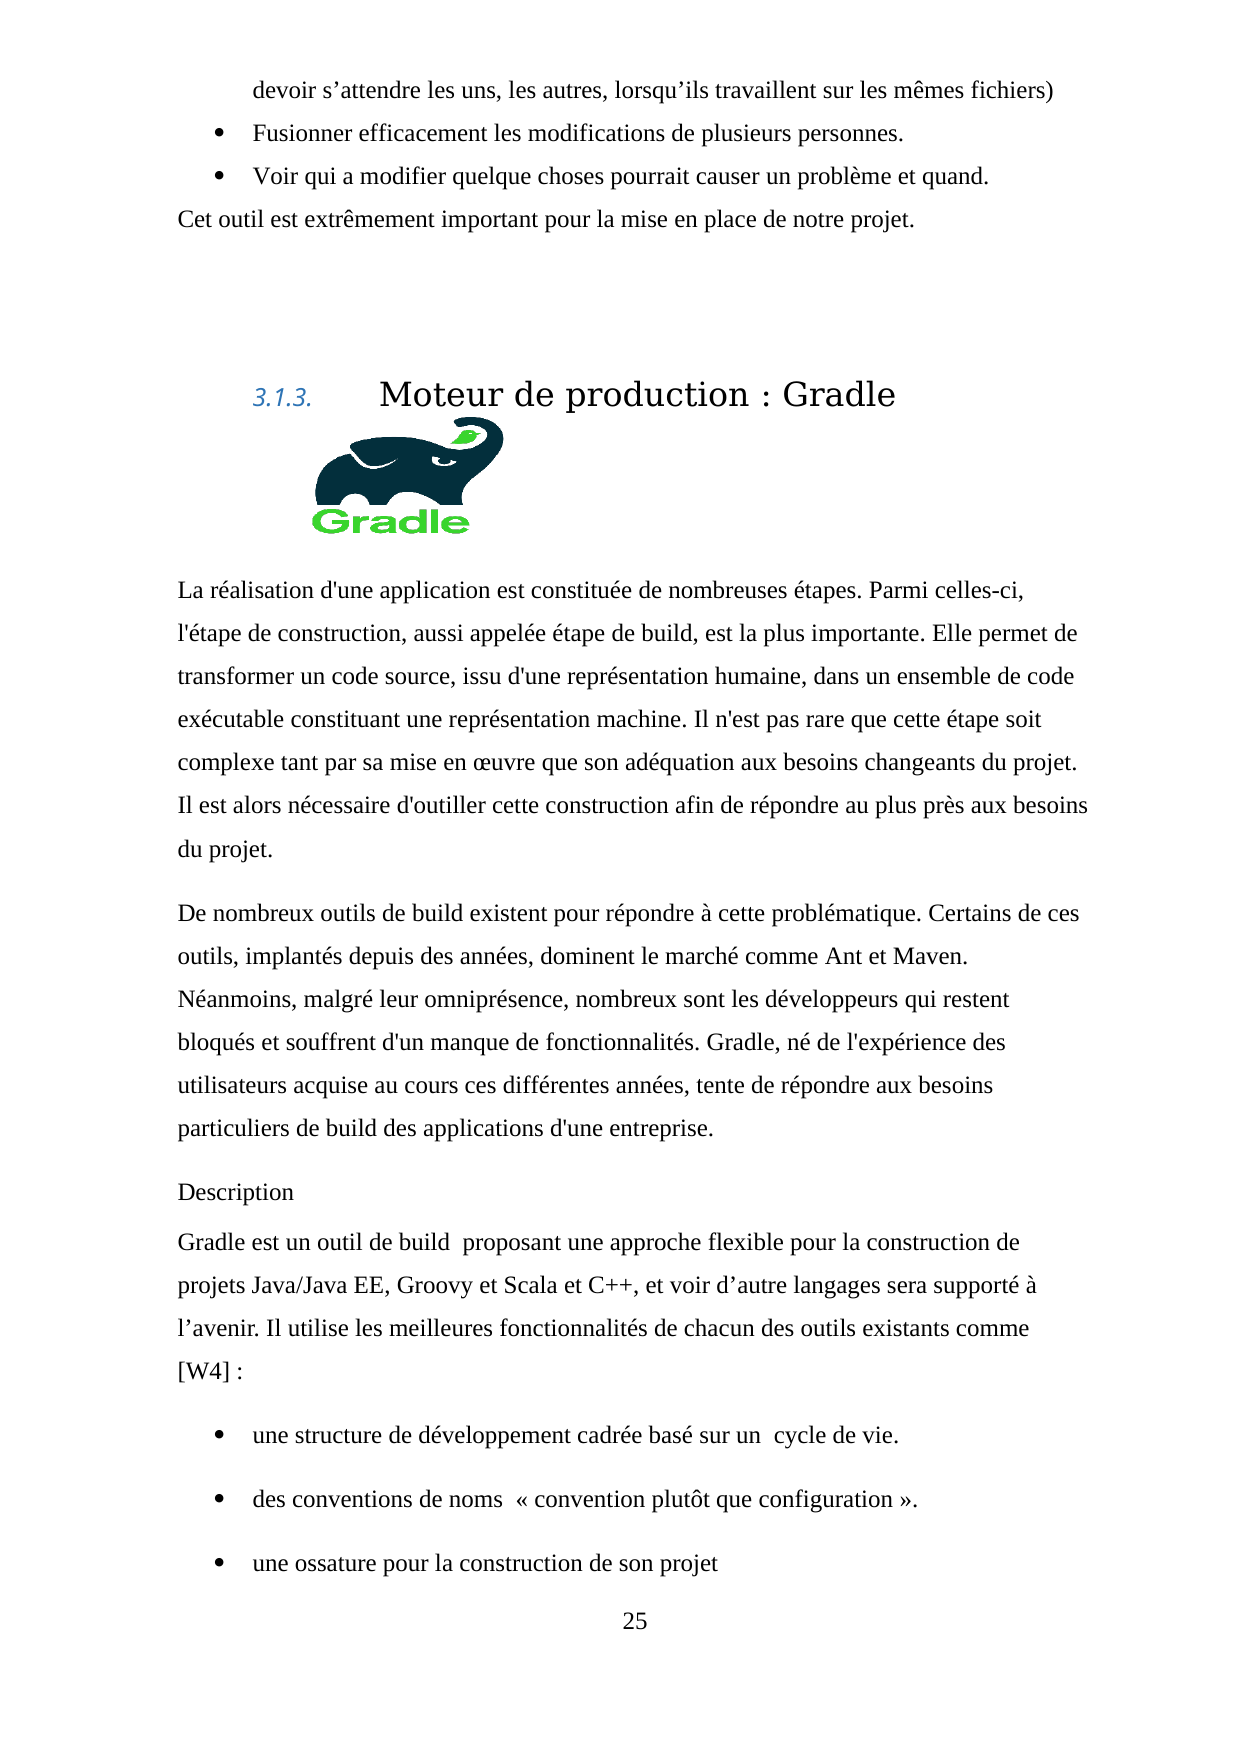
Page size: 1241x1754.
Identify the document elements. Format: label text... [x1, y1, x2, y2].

list Fusionner efficacement les modifications de plusieurs personnes. [215, 118, 1092, 147]
list Voir qui a modifier quelque choses pourrait causer un problème et quand. [215, 161, 1092, 190]
text Gradle est un outil de build proposant une approche flexible pour la construction de projets Java/Java EE, Groovy et Scala et C++, et voir d’autre langages sera supporté à l’avenir. Il utilise les meilleures fonctionnalités de chacun des outils existants comme [W4] : [177, 1227, 1092, 1385]
text Cet outil est extrêmement important pour la mise en place de notre projet. [177, 204, 1092, 233]
list une ossature pour la construction de son projet [215, 1548, 1092, 1577]
list Moteur de production : Gradle [252, 373, 1092, 536]
list une structure de développement cadrée basé sur un cycle de vie. [215, 1420, 1092, 1449]
text De nombreux outils de build existent pour répondre à cette problématique. Certains de ces outils, implantés depuis des années, dominent le marché comme Ant et Maven. Néanmoins, malgré leur omniprésence, nombreux sont les développeurs qui restent bloqués et souffrent d'un manque de fonctionnalités. Gradle, né de l'expérience des utilisateurs acquise au cours ces différentes années, tente de répondre aux besoins particuliers de build des applications d'une entreprise. [177, 898, 1092, 1142]
text La réalisation d'une application est constituée de nombreuses étapes. Parmi celles-ci, l'étape de construction, aussi appelée étape de build, est la plus importante. Elle permet de transformer un code source, issu d'une représentation humaine, dans un ensemble de code exécutable constituant une représentation machine. Il n'est pas rare que cette étape soit complexe tant par sa mise en œuvre que son adéquation aux besoins changeants du projet. Il est alors nécessaire d'outiller cette construction afin de répondre au plus près aux besoins du projet. [177, 575, 1092, 862]
text Description [177, 1177, 1092, 1206]
list des conventions de noms « convention plutôt que configuration ». [215, 1484, 1092, 1513]
list devoir s’attendre les uns, les autres, lorsqu’ils travaillent sur les mêmes fichiers) [215, 75, 1092, 104]
